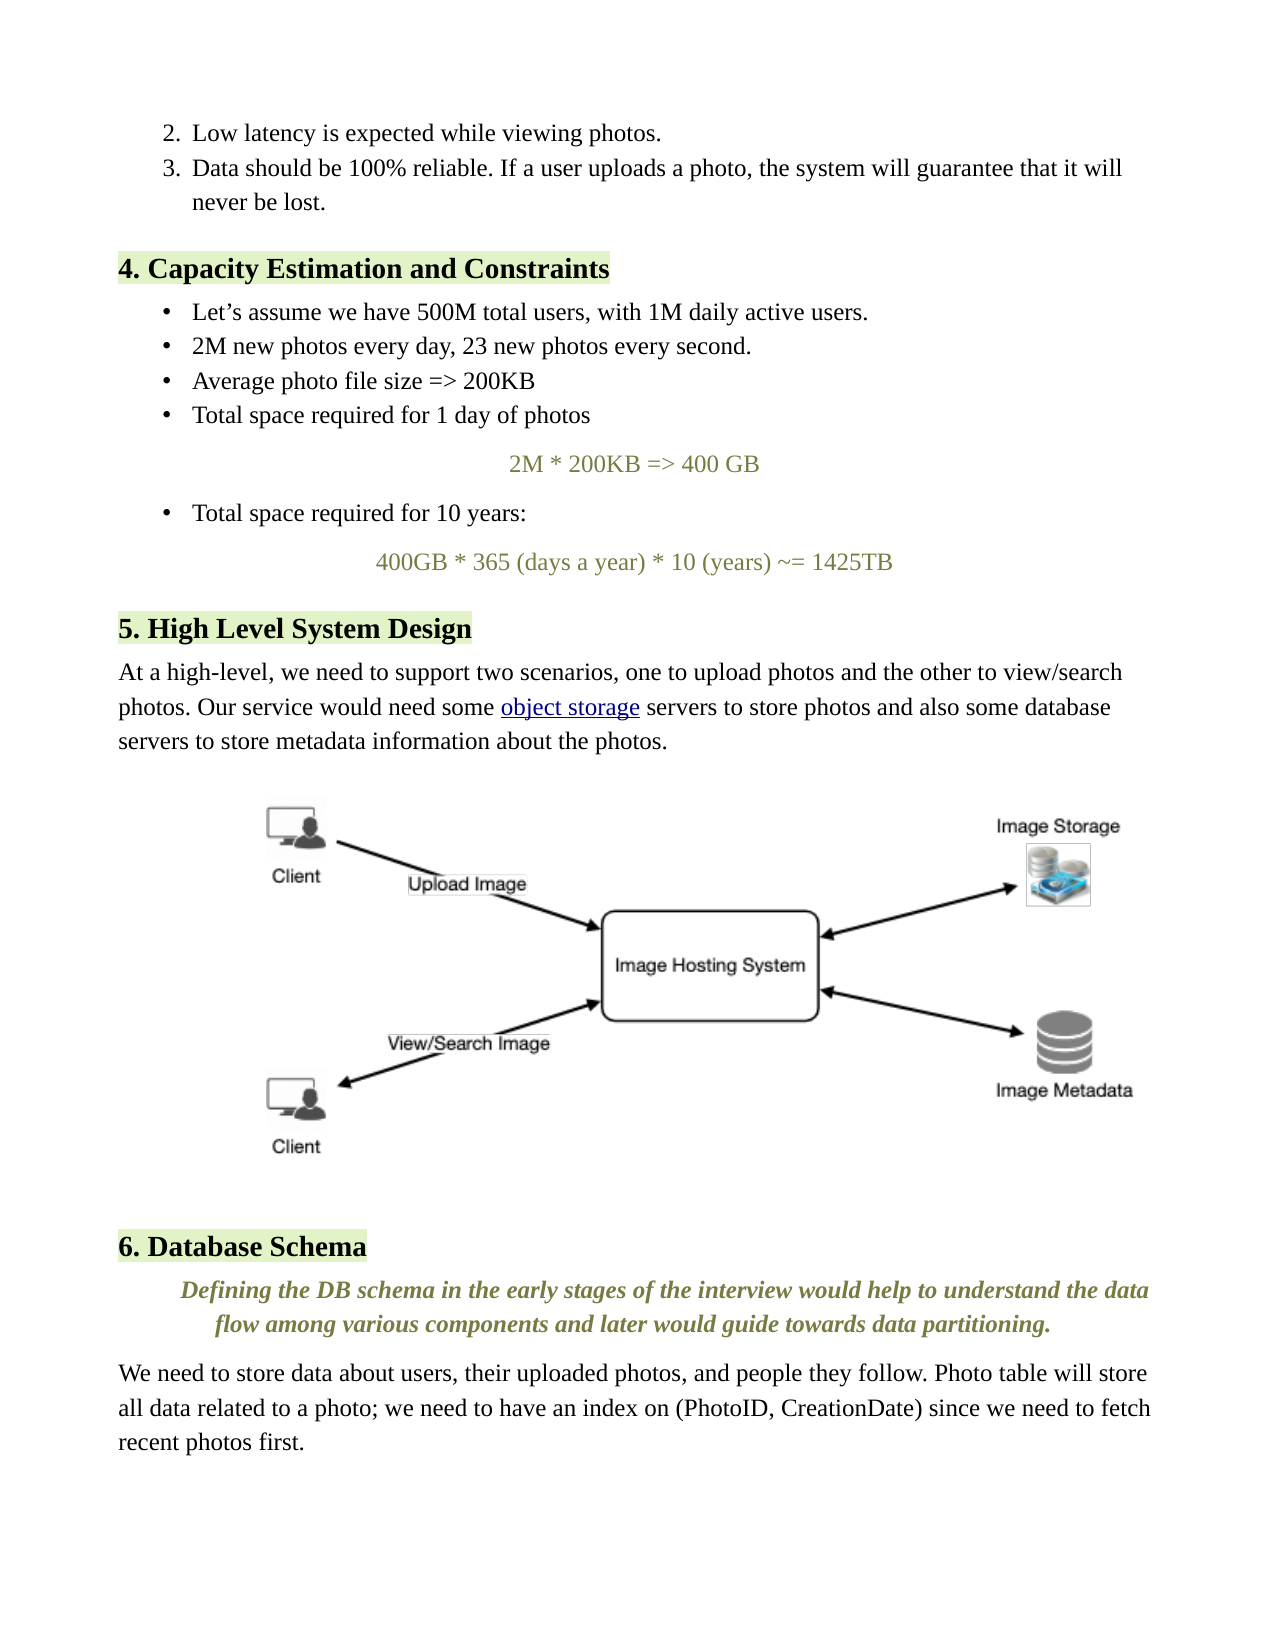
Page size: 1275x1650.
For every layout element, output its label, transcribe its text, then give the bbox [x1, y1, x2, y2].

text 💡 Defining the DB schema in the early stages of the interview would help to understand the data flow among various components and later would guide towards data partitioning. [118, 1275, 1157, 1338]
text 400GB * 365 (days a year) * 10 (years) ~= 1425TB [118, 547, 1157, 576]
subtitle 6. Database Schema [118, 1229, 1157, 1262]
subtitle 4. Capacity Estimation and Constraints [118, 251, 1157, 284]
text 2M * 200KB => 400 GB [118, 449, 1157, 478]
list Data should be 100% reliable. If a user uploads a photo, the system will guarantee that it will never be lost. [162, 153, 1157, 216]
subtitle 5. High Level System Design [118, 611, 1157, 644]
list Let’s assume we have 500M total users, with 1M daily active users. [162, 297, 1157, 326]
text We need to store data about users, their uploaded photos, and people they follow. Photo table will store all data related to a photo; we need to have an index on (PhotoID, CreationDate) since we need to fetch recent photos first. [118, 1358, 1157, 1456]
picture [118, 775, 1275, 1194]
list Average photo file size => 200KB [162, 366, 1157, 394]
text At a high-level, we need to support two scenarios, one to upload photos and the other to view/search photos. Our service would need some object storage servers to store photos and also some database servers to store metadata information about the photos. [118, 657, 1157, 755]
list Total space required for 10 years: [162, 498, 1157, 527]
list Low latency is expected while viewing photos. [162, 118, 1157, 147]
list Total space required for 1 day of photos [162, 400, 1157, 429]
list 2M new photos every day, 23 new photos every second. [162, 331, 1157, 360]
